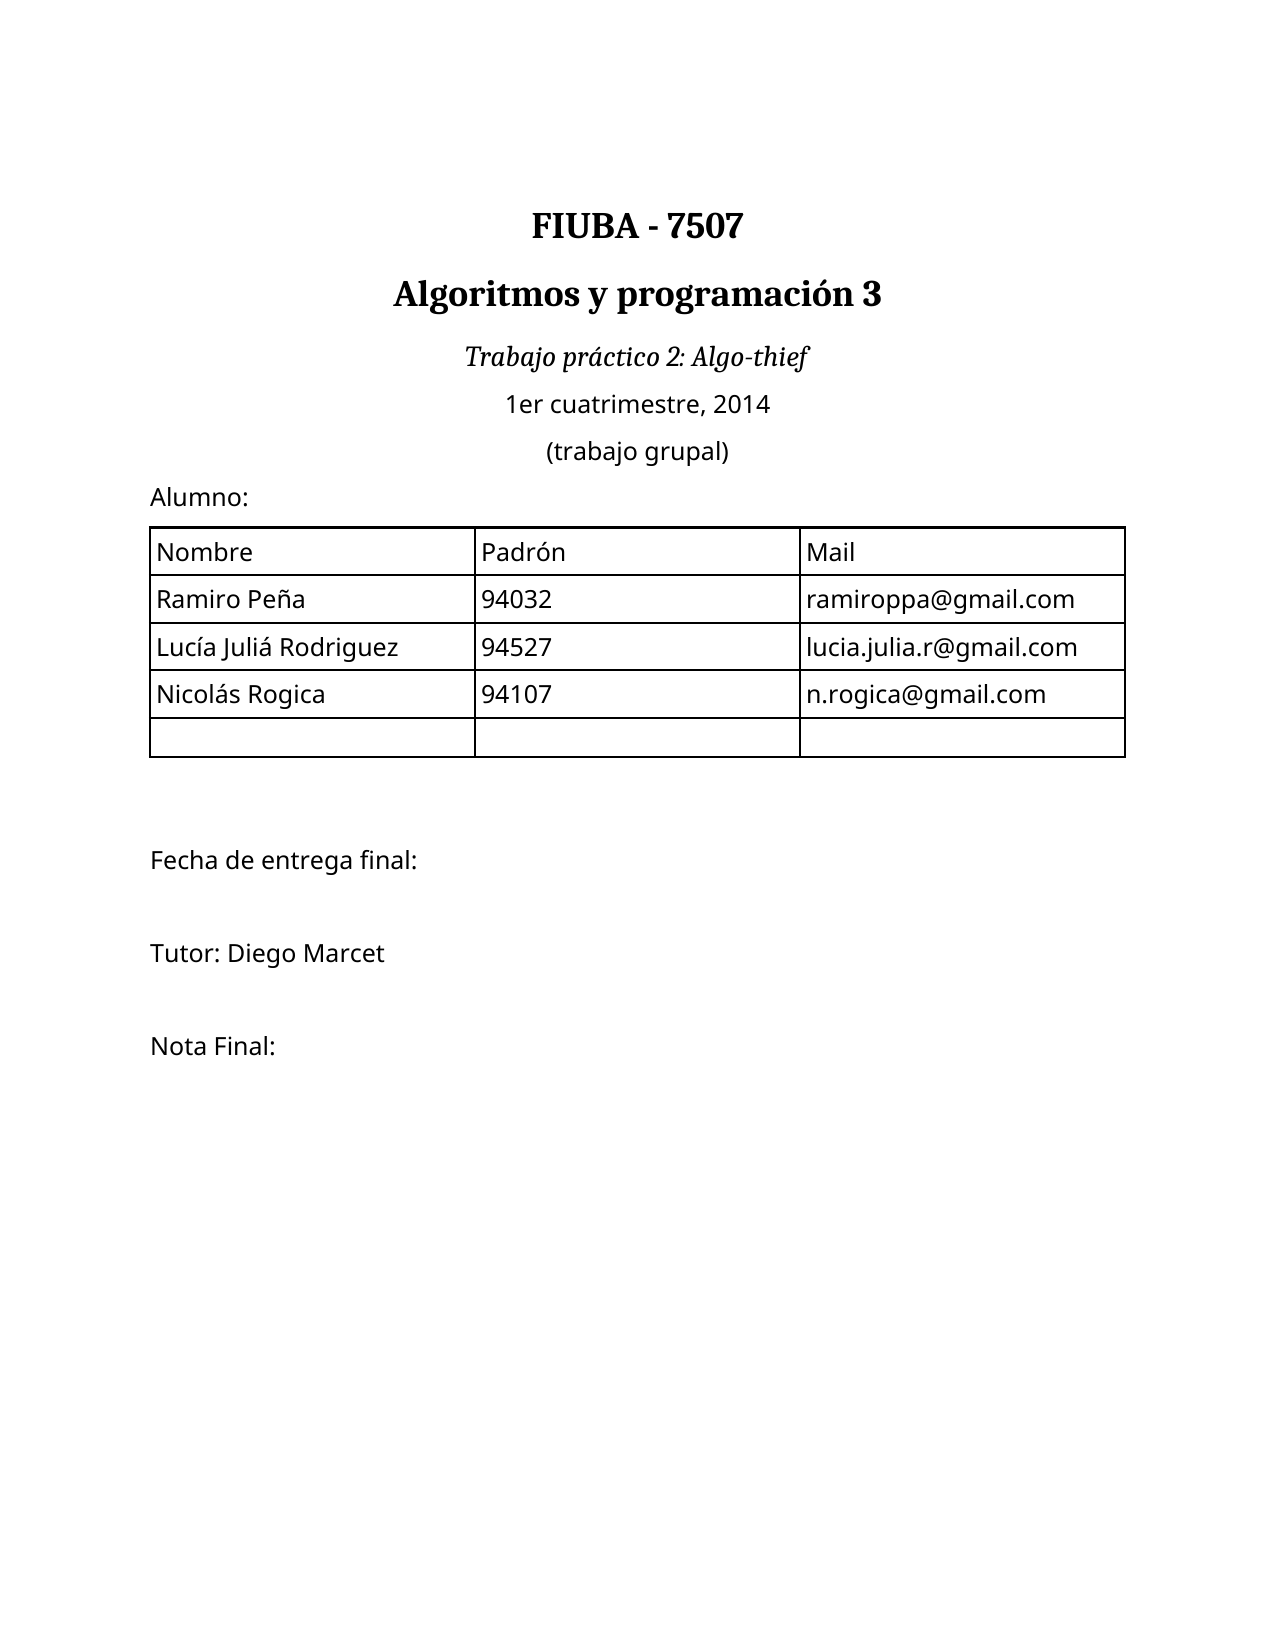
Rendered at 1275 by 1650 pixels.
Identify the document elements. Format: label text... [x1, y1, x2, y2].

table_cell Lucía Juliá Rodriguez [151, 624, 474, 669]
text Alumno: [150, 480, 1125, 514]
table_cell n.rogica@gmail.com [801, 671, 1124, 717]
table_cell [151, 719, 474, 756]
text 1er cuatrimestre, 2014 [150, 387, 1125, 421]
text Nota Final: [150, 1029, 1125, 1063]
text Trabajo práctico 2: Algo-thief [150, 341, 1125, 374]
table_header Padrón [476, 529, 799, 574]
table_header Nombre [151, 529, 474, 574]
text Fecha de entrega final: [150, 843, 1125, 877]
table_cell 94107 [476, 671, 799, 717]
table_cell [801, 719, 1124, 756]
table_cell 94527 [476, 624, 799, 669]
text FIUBA - 7507 [150, 204, 1125, 247]
table_header Mail [801, 529, 1124, 574]
table_cell 94032 [476, 576, 799, 622]
text Algoritmos y programación 3 [150, 272, 1125, 316]
table_cell lucia.julia.r@gmail.com [801, 624, 1124, 669]
table_cell Nicolás Rogica [151, 671, 474, 717]
text (trabajo grupal) [150, 433, 1125, 467]
table_cell ramiroppa@gmail.com [801, 576, 1124, 622]
table_cell [476, 719, 799, 756]
table_cell Ramiro Peña [151, 576, 474, 622]
text Tutor: Diego Marcet [150, 936, 1125, 970]
